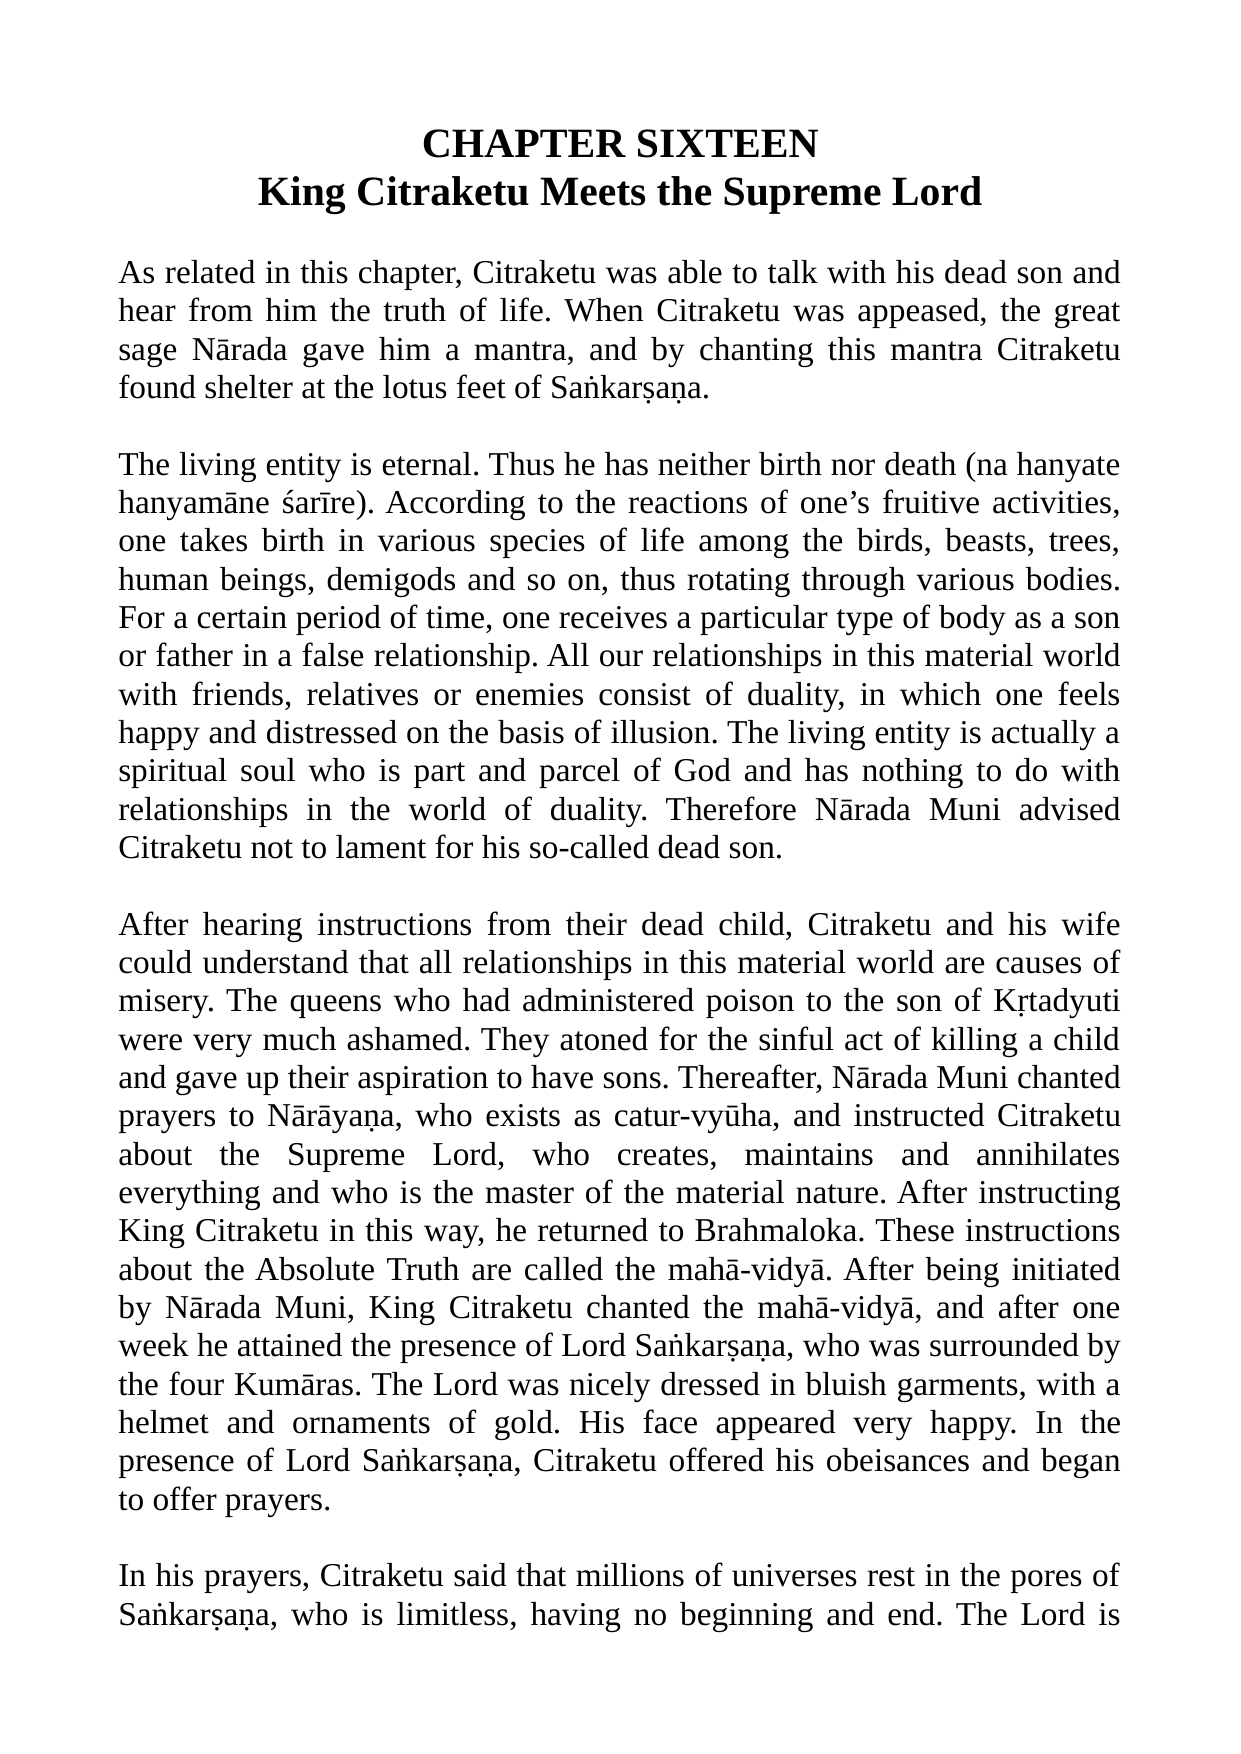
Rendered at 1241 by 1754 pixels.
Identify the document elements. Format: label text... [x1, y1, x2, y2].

text King Citraketu Meets the Supreme Lord [118, 166, 1122, 214]
text As related in this chapter, Citraketu was able to talk with his dead son and hear from him the truth of life. When Citraketu was appeased, the great sage Nārada gave him a mantra, and by chanting this mantra Citraketu found shelter at the lotus feet of Saṅkarṣaṇa. [118, 252, 1122, 406]
text After hearing instructions from their dead child, Citraketu and his wife could understand that all relationships in this material world are causes of misery. The queens who had administered poison to the son of Kṛtadyuti were very much ashamed. They atoned for the sinful act of killing a child and gave up their aspiration to have sons. Thereafter, Nārada Muni chanted prayers to Nārāyaṇa, who exists as catur-vyūha, and instructed Citraketu about the Supreme Lord, who creates, maintains and annihilates everything and who is the master of the material nature. After instructing King Citraketu in this way, he returned to Brahmaloka. These instructions about the Absolute Truth are called the mahā-vidyā. After being initiated by Nārada Muni, King Citraketu chanted the mahā-vidyā, and after one week he attained the presence of Lord Saṅkarṣaṇa, who was surrounded by the four Kumāras. The Lord was nicely dressed in bluish garments, with a helmet and ornaments of gold. His face appeared very happy. In the presence of Lord Saṅkarṣaṇa, Citraketu offered his obeisances and began to offer prayers. [118, 904, 1122, 1517]
text CHAPTER SIXTEEN [118, 118, 1122, 166]
text In his prayers, Citraketu said that millions of universes rest in the pores of Saṅkarṣaṇa, who is limitless, having no beginning and end. The Lord is [118, 1556, 1122, 1632]
text The living entity is eternal. Thus he has neither birth nor death (na hanyate hanyamāne śarīre). According to the reactions of one’s fruitive activities, one takes birth in various species of life among the birds, beasts, trees, human beings, demigods and so on, thus rotating through various bodies. For a certain period of time, one receives a particular type of body as a son or father in a false relationship. All our relationships in this material world with friends, relatives or enemies consist of duality, in which one feels happy and distressed on the basis of illusion. The living entity is actually a spiritual soul who is part and parcel of God and has nothing to do with relationships in the world of duality. Therefore Nārada Muni advised Citraketu not to lament for his so-called dead son. [118, 444, 1122, 866]
